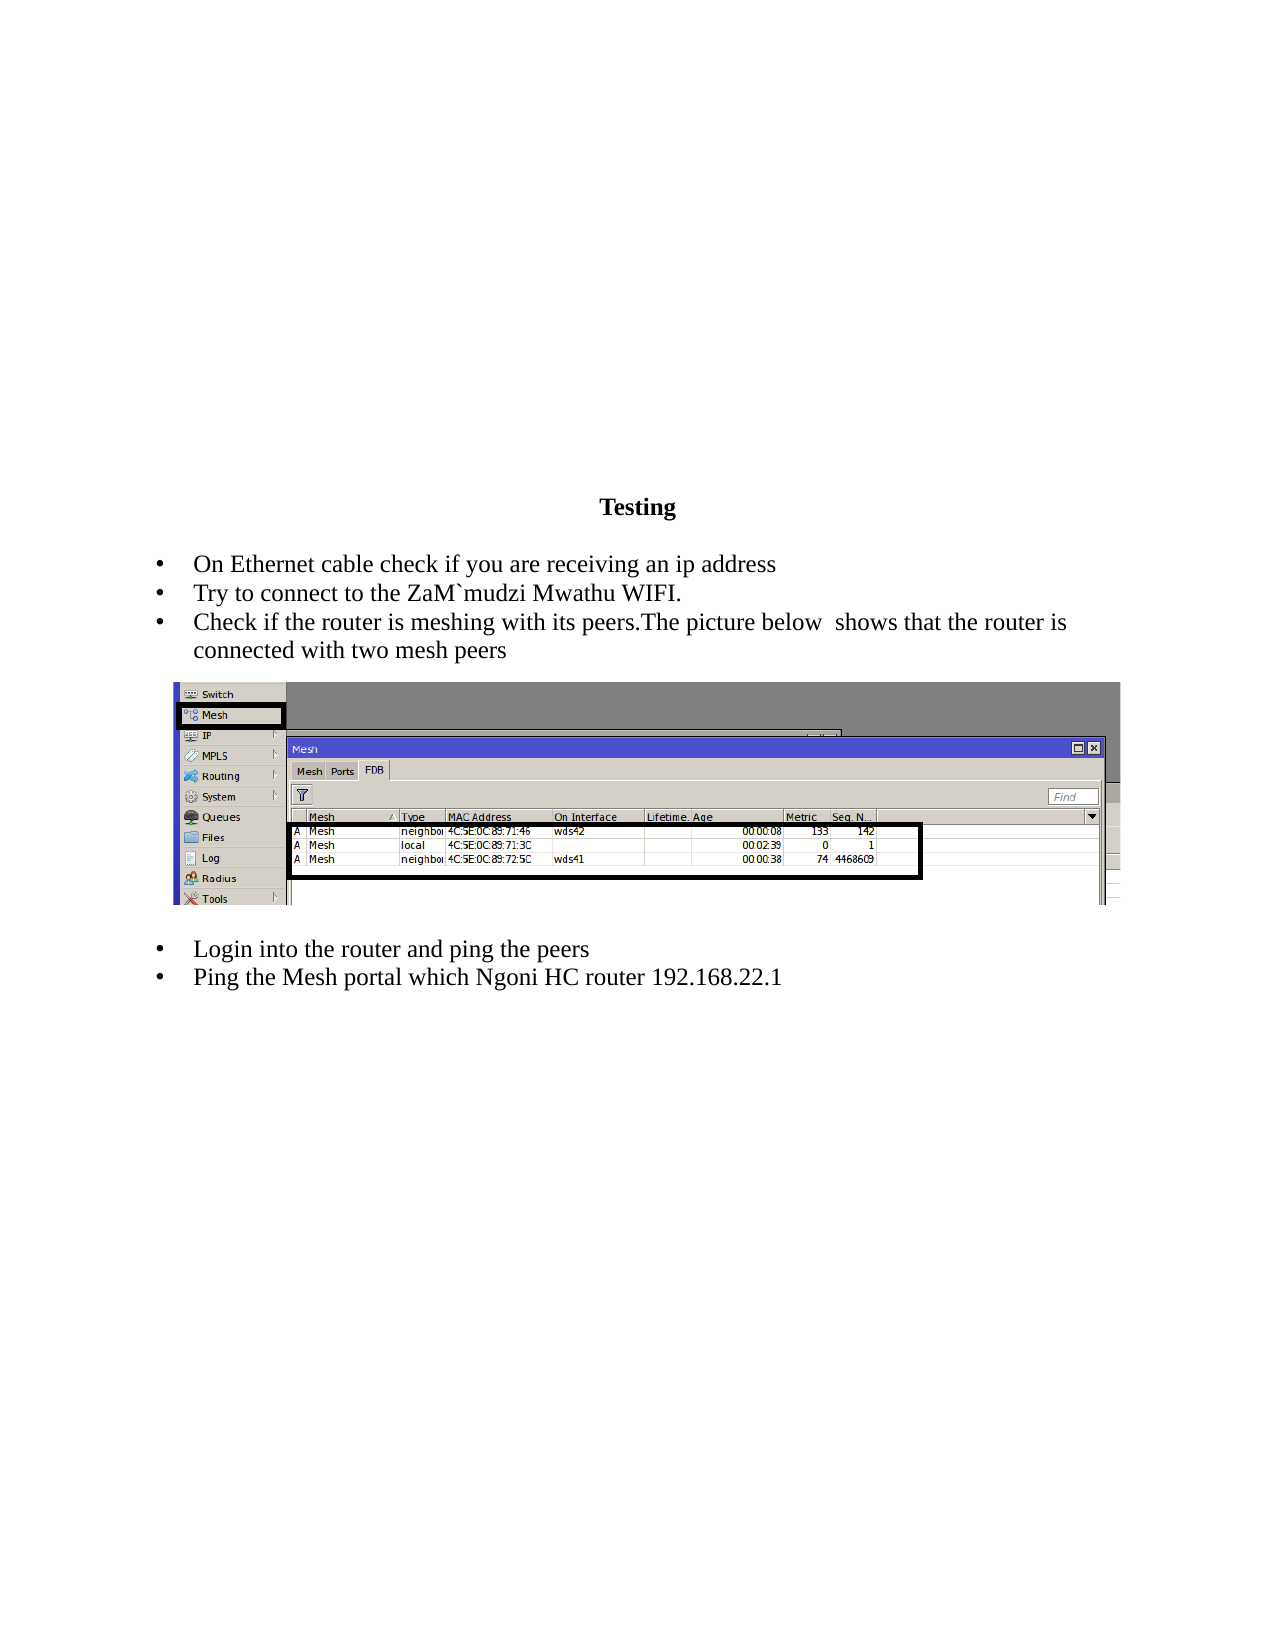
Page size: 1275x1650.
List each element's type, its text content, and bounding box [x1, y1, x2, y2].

text Testing [118, 492, 1157, 521]
list Check if the router is meshing with its peers.The picture below shows that the router is connected with two mesh peers [156, 607, 1157, 664]
list Try to connect to the ZaM`mudzi Mwathu WIFI. [156, 578, 1157, 607]
list Ping the Mesh portal which Ngoni HC router 192.168.22.1 [156, 962, 1157, 991]
list Login into the router and ping the peers [156, 934, 1157, 962]
picture [173, 682, 1121, 905]
list On Ethernet cable check if you are receiving an ip address [156, 549, 1157, 578]
